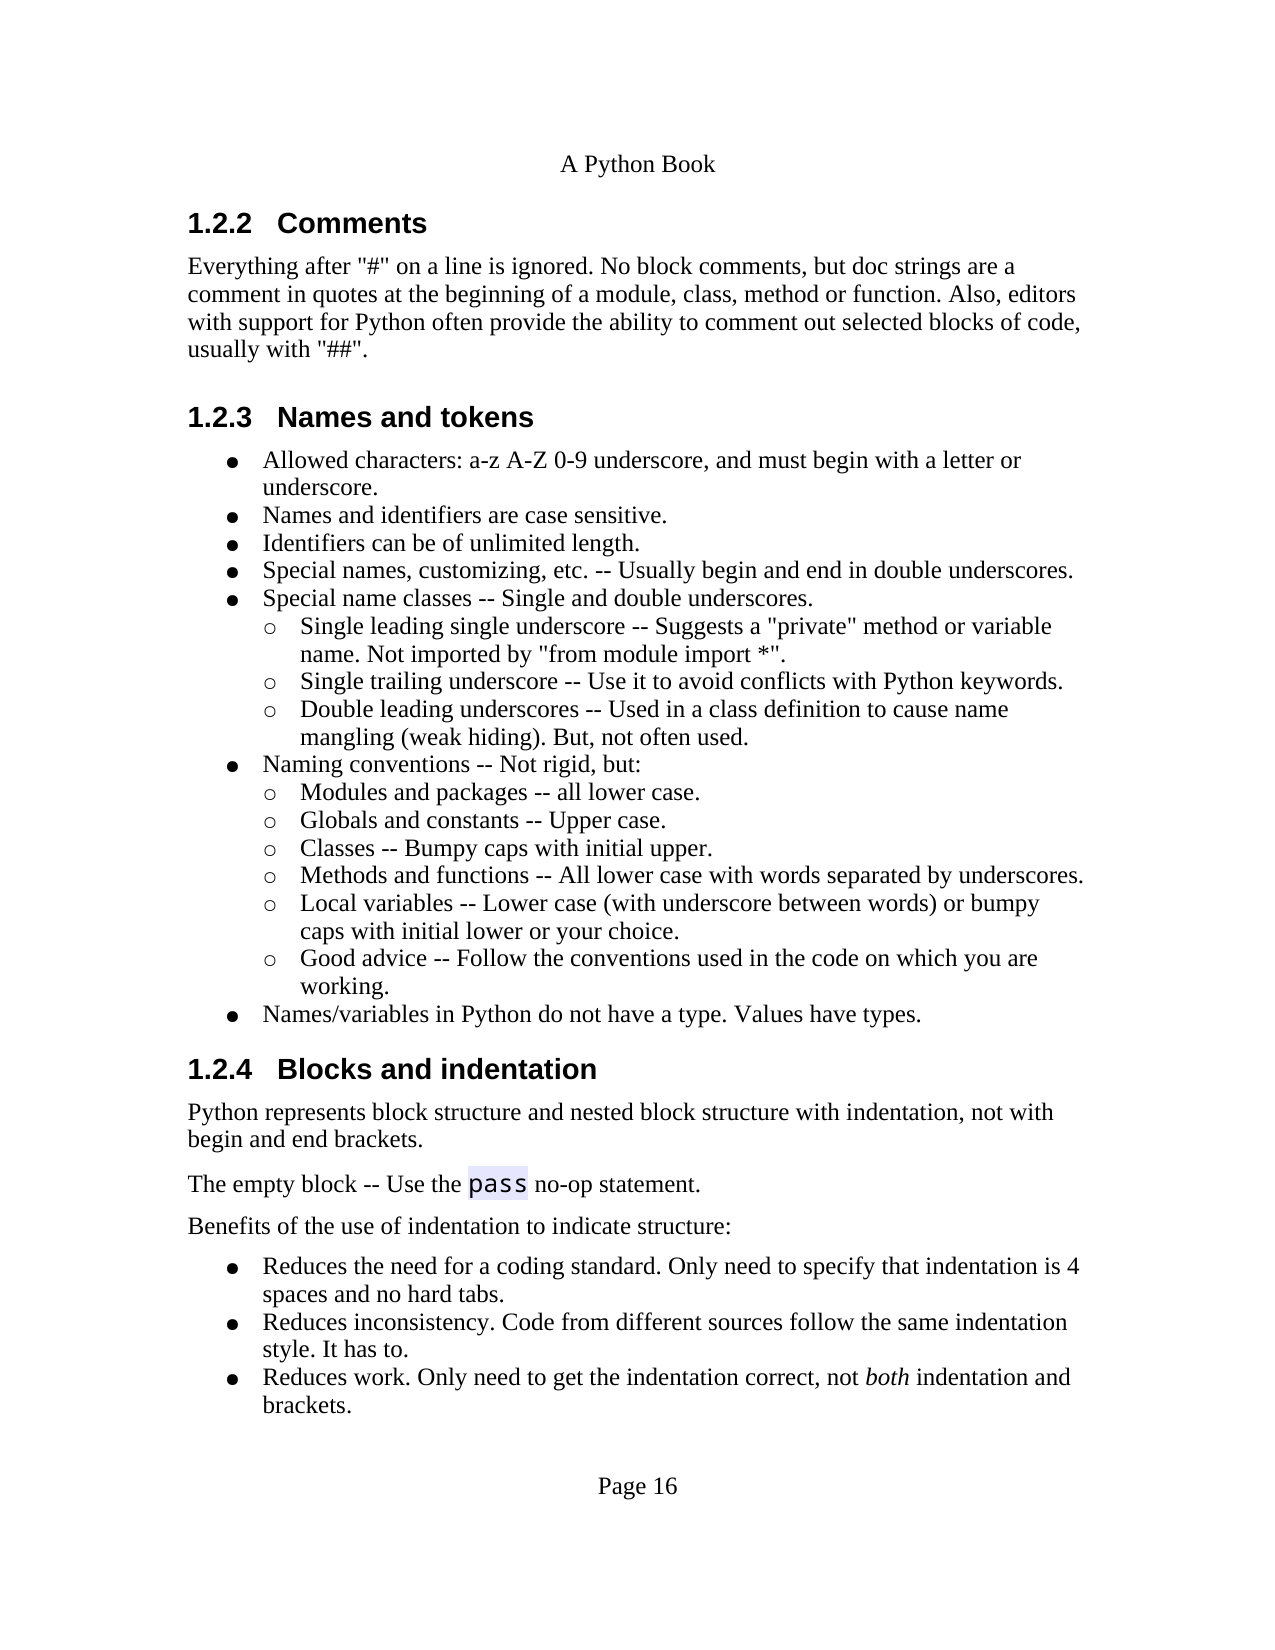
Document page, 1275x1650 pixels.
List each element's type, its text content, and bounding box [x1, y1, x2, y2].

list Special names, customizing, etc. -- Usually begin and end in double underscores. [225, 557, 1087, 584]
list Local variables -- Lower case (with underscore between words) or bumpy caps with initial lower or your choice. [262, 889, 1087, 944]
text Benefits of the use of indentation to indicate structure: [187, 1212, 1087, 1240]
list Double leading underscores -- Used in a class definition to cause name mangling (weak hiding). But, not often used. [262, 695, 1087, 751]
text Everything after "#" on a line is ignored. No block comments, but doc strings are a comment in quotes at the beginning of a module, class, method or function. Also, editors with support for Python often provide the ability to comment out selected blocks of code, usually with "##". [187, 252, 1087, 363]
list Modules and packages -- all lower case. [262, 778, 1087, 806]
list Identifiers can be of unlimited length. [225, 529, 1087, 557]
list Reduces work. Only need to get the indentation correct, not both indentation and brackets. [225, 1363, 1087, 1419]
text The empty block -- Use the pass no-op statement. [528, 1166, 1087, 1200]
list Single leading single underscore -- Suggests a "private" method or variable name. Not imported by "from module import *". [262, 612, 1087, 667]
list Globals and constants -- Upper case. [262, 806, 1087, 834]
text The empty block -- Use the pass no-op statement. [187, 1166, 468, 1200]
list Single trailing underscore -- Use it to avoid conflicts with Python keywords. [262, 667, 1087, 695]
list Good advice -- Follow the conventions used in the code on which you are working. [262, 944, 1087, 1000]
list Naming conventions -- Not rigid, but: [225, 751, 1087, 778]
subtitle 1.2.3 Names and tokens [187, 401, 1087, 433]
list Allowed characters: a-z A-Z 0-9 underscore, and must begin with a letter or underscore. [225, 446, 1087, 501]
text Python represents block structure and nested block structure with indentation, not with begin and end brackets. [187, 1098, 1087, 1153]
subtitle 1.2.2 Comments [187, 207, 1087, 240]
list Names and identifiers are case sensitive. [225, 501, 1087, 529]
list Names/variables in Python do not have a type. Values have types. [225, 1000, 1087, 1028]
list Special name classes -- Single and double underscores. [225, 584, 1087, 612]
list Reduces the need for a coding standard. Only need to specify that indentation is 4 spaces and no hard tabs. [225, 1252, 1087, 1308]
list Reduces inconsistency. Code from different sources follow the same indentation style. It has to. [225, 1308, 1087, 1363]
list Classes -- Bumpy caps with initial upper. [262, 834, 1087, 861]
subtitle 1.2.4 Blocks and indentation [187, 1053, 1087, 1085]
list Methods and functions -- All lower case with words separated by underscores. [262, 861, 1087, 889]
